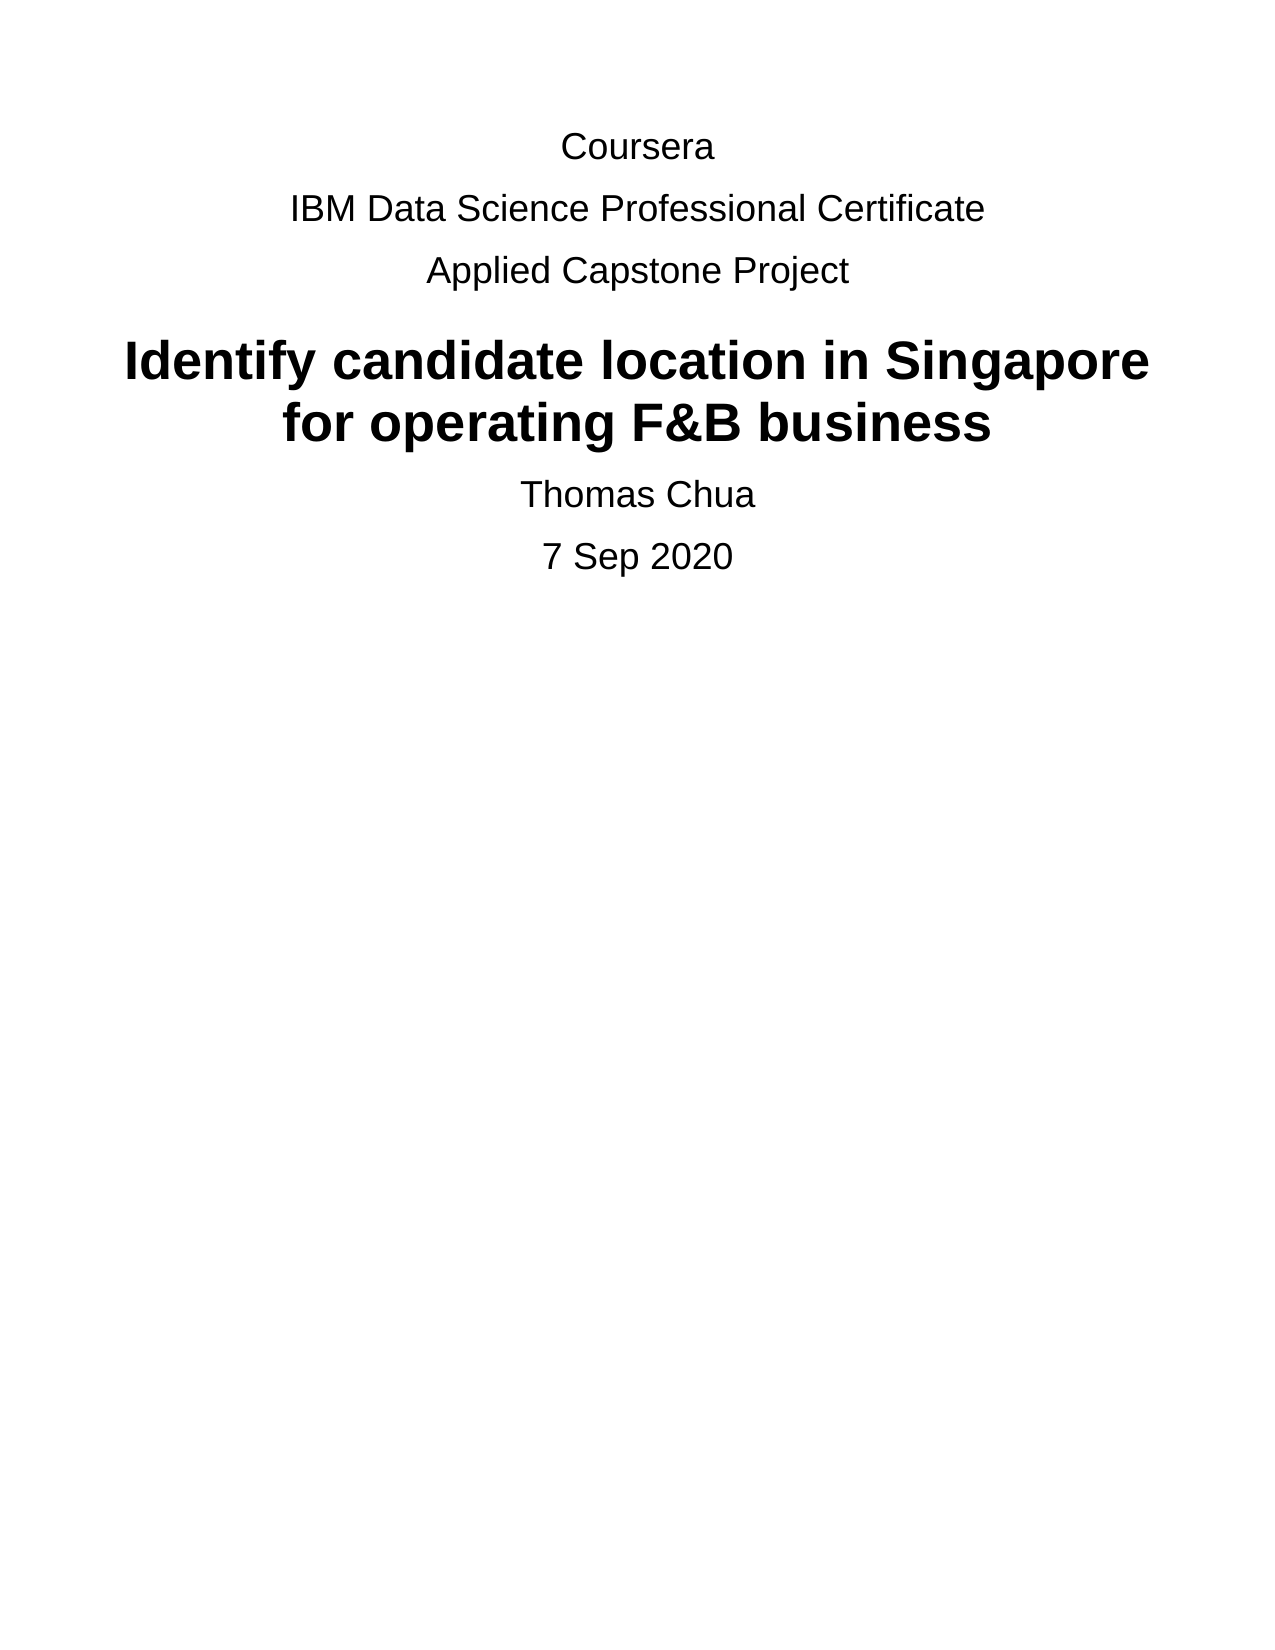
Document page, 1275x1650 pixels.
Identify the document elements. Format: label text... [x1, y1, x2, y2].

subtitle Thomas Chua [118, 472, 1157, 515]
subtitle Coursera [118, 124, 1157, 167]
subtitle Applied Capstone Project [118, 248, 1157, 291]
subtitle IBM Data Science Professional Certificate [118, 186, 1157, 229]
title Identify candidate location in Singapore for operating F&B business [118, 329, 1157, 453]
subtitle 7 Sep 2020 [118, 534, 1157, 577]
